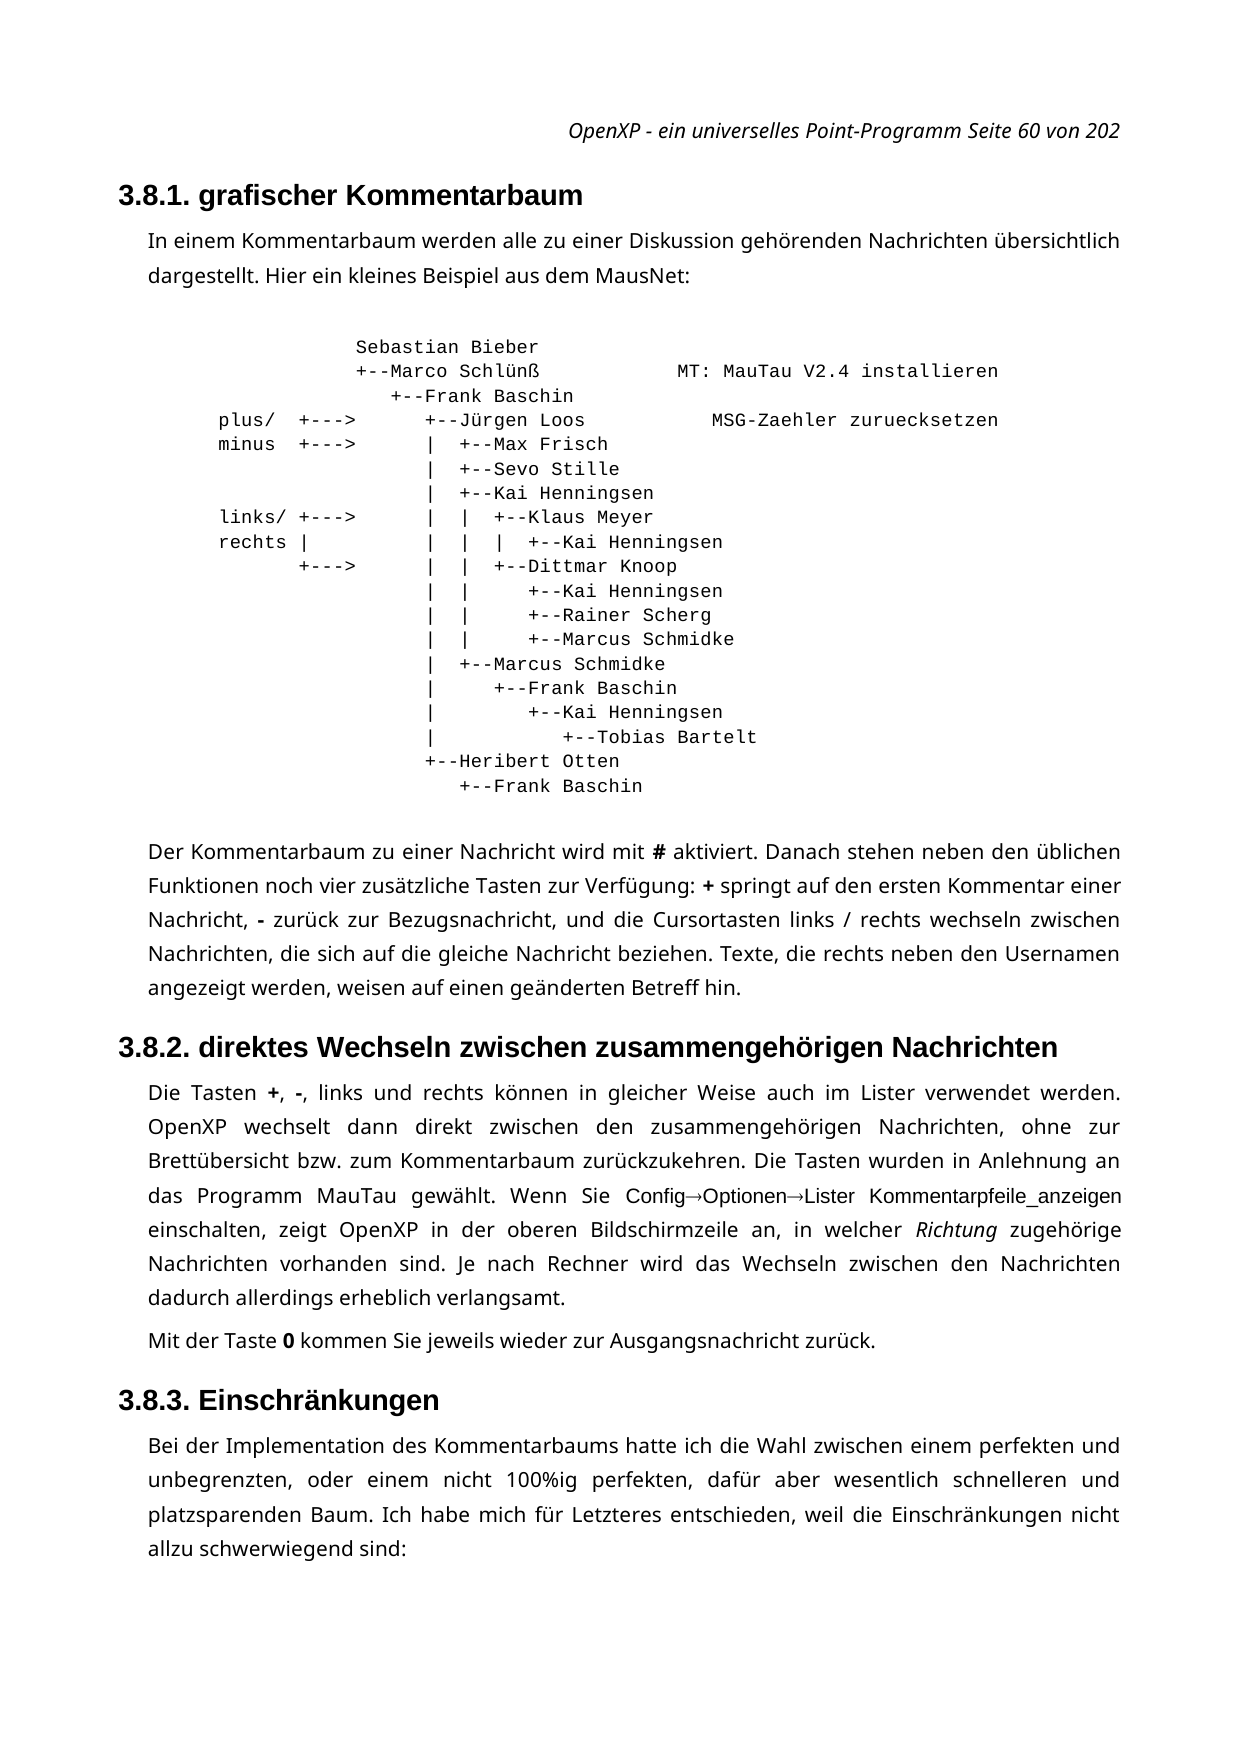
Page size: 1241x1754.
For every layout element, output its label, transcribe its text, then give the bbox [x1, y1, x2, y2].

text | | +--Kai Henningsen [218, 578, 1122, 602]
subtitle 3.8.2. direktes Wechseln zwischen zusammengehörigen Nachrichten [118, 1024, 1122, 1063]
text | +--Kai Henningsen [218, 481, 1122, 505]
text | | +--Rainer Scherg [218, 602, 1122, 627]
text | | +--Marcus Schmidke [218, 627, 1122, 651]
text | +--Kai Henningsen [218, 700, 1122, 724]
text Mit der Taste 0 kommen Sie jeweils wieder zur Ausgangsnachricht zurück. [148, 1326, 1122, 1355]
text In einem Kommentarbaum werden alle zu einer Diskussion gehörenden Nachrichten übersichtlich dargestellt. Hier ein kleines Beispiel aus dem MausNet: [148, 226, 1122, 289]
text minus +---> | +--Max Frisch [218, 432, 1122, 456]
subtitle 3.8.3. Einschränkungen [118, 1377, 1122, 1416]
text links/ +---> | | +--Klaus Meyer [218, 505, 1122, 529]
text Die Tasten +, -, links und rechts können in gleicher Weise auch im Lister verwendet werden. OpenXP wechselt dann direkt zwischen den zusammengehörigen Nachrichten, ohne zur Brettübersicht bzw. zum Kommentarbaum zurückzukehren. Die Tasten wurden in Anlehnung an das Programm MauTau gewählt. Wenn Sie Config®Optionen®Lister Kommentarpfeile_anzeigen einschalten, zeigt OpenXP in der oberen Bildschirmzeile an, in welcher Richtung zugehörige Nachrichten vorhanden sind. Je nach Rechner wird das Wechseln zwischen den Nachrichten dadurch allerdings erheblich verlangsamt. [148, 1078, 1122, 1312]
text +--Heribert Otten [218, 749, 1122, 773]
text Der Kommentarbaum zu einer Nachricht wird mit # aktiviert. Danach stehen neben den üblichen Funktionen noch vier zusätzliche Tasten zur Verfügung: + springt auf den ersten Kommentar einer Nachricht, - zurück zur Bezugsnachricht, und die Cursortasten links / rechts wechseln zwischen Nachrichten, die sich auf die gleiche Nachricht beziehen. Texte, die rechts neben den Usernamen angezeigt werden, weisen auf einen geänderten Betreff hin. [148, 837, 1122, 1002]
text +--Frank Baschin [218, 773, 1122, 797]
text | +--Tobias Bartelt [218, 724, 1122, 749]
text plus/ +---> +--Jürgen Loos MSG-Zaehler zuruecksetzen [218, 407, 1122, 432]
text | +--Frank Baschin [218, 676, 1122, 700]
text +--Frank Baschin [218, 383, 1122, 407]
text | +--Sevo Stille [218, 456, 1122, 481]
text Sebastian Bieber [218, 334, 1122, 359]
text Bei der Implementation des Kommentarbaums hatte ich die Wahl zwischen einem perfekten und unbegrenzten, oder einem nicht 100%ig perfekten, dafür aber wesentlich schnelleren und platzsparenden Baum. Ich habe mich für Letzteres entschieden, weil die Einschränkungen nicht allzu schwerwiegend sind: [148, 1431, 1122, 1562]
subtitle 3.8.1. grafischer Kommentarbaum [118, 173, 1122, 212]
text +---> | | +--Dittmar Knoop [218, 554, 1122, 578]
text | +--Marcus Schmidke [218, 651, 1122, 676]
text rechts | | | | +--Kai Henningsen [218, 529, 1122, 554]
text +--Marco Schlünß MT: MauTau V2.4 installieren [218, 359, 1122, 383]
